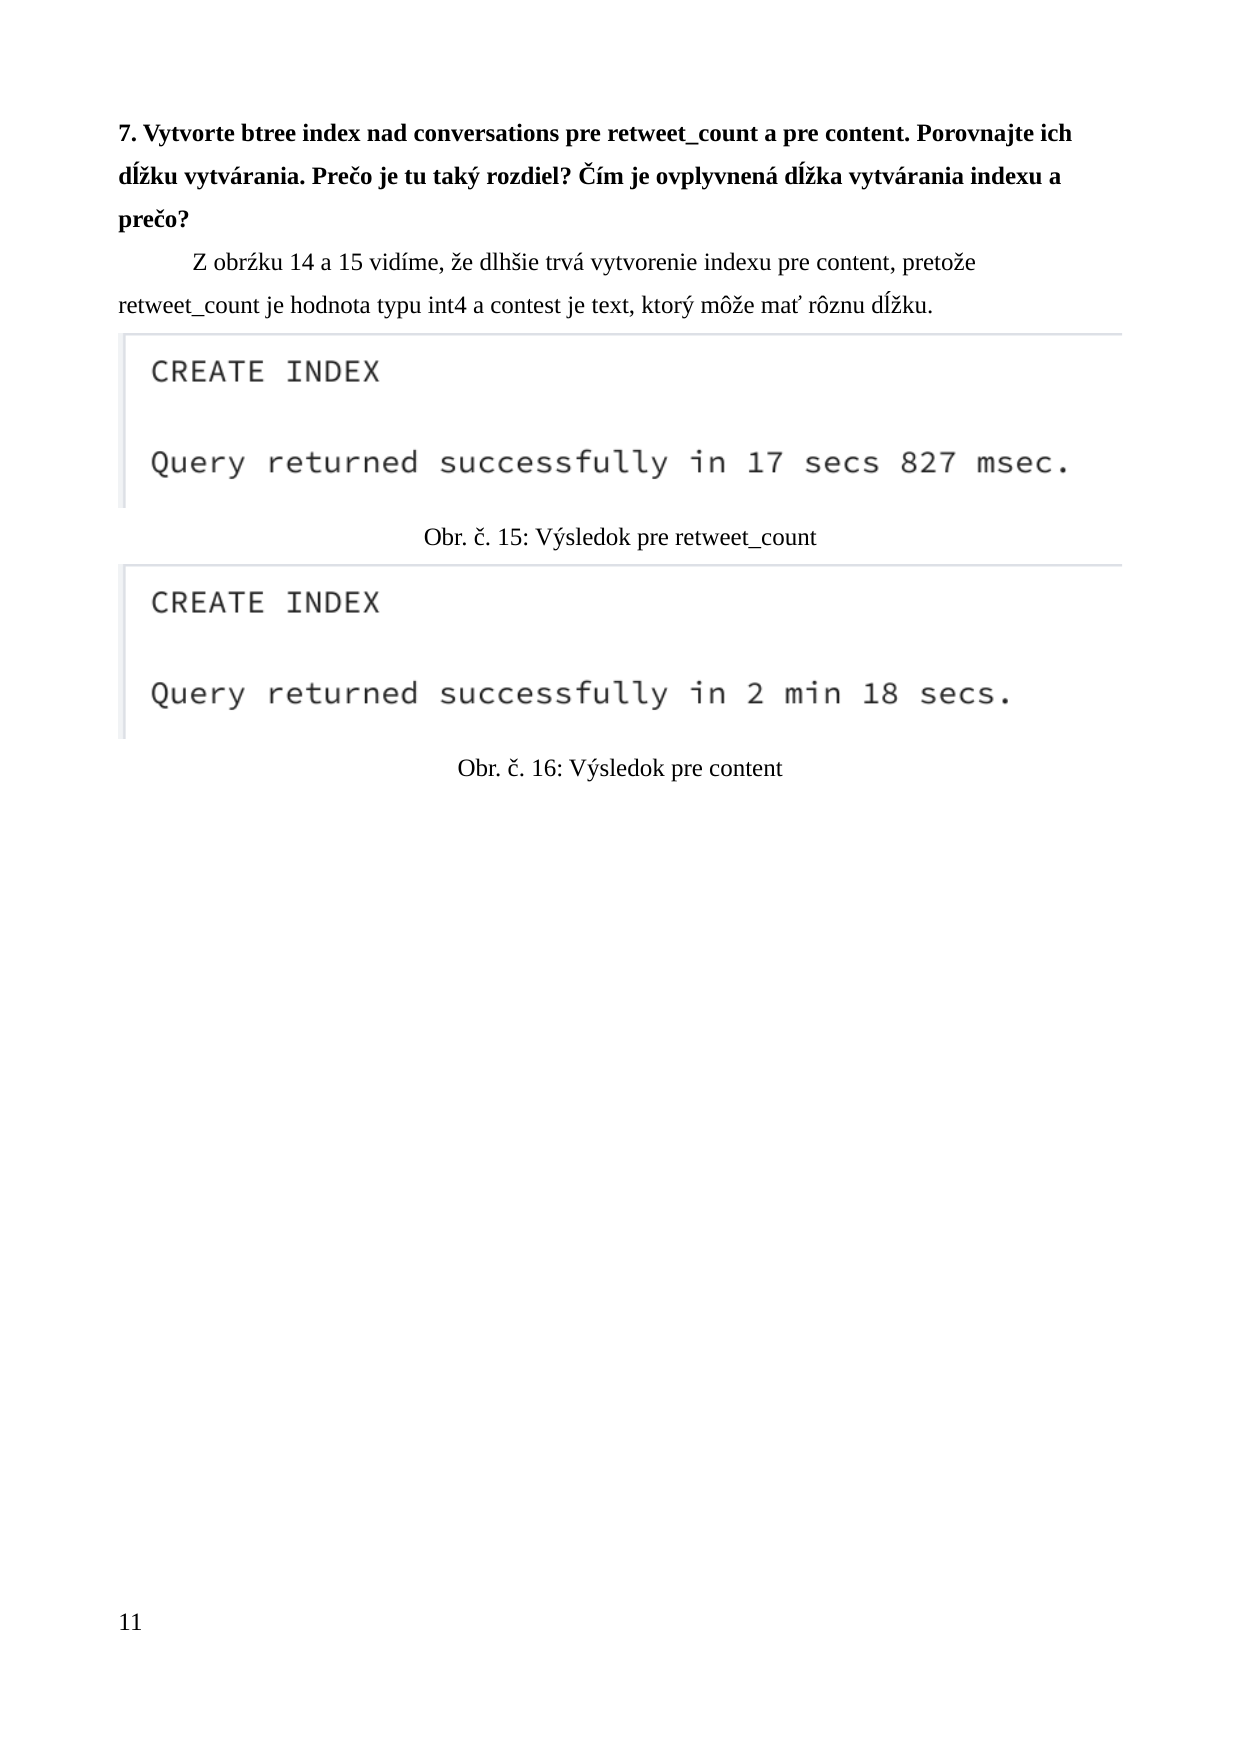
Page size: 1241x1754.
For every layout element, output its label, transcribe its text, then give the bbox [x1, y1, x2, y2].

picture [118, 333, 1123, 508]
text Obr. č. 15: Výsledok pre retweet_count [118, 522, 1122, 550]
text Z obrźku 14 a 15 vidíme, že dlhšie trvá vytvorenie indexu pre content, pretože retweet_count je hodnota typu int4 a contest je text, ktorý môže mať rôznu dĺžku. [118, 247, 1122, 319]
picture [118, 564, 1123, 739]
text prečo? [118, 204, 1122, 233]
text dĺžku vytvárania. Prečo je tu taký rozdiel? Čím je ovplyvnená dĺžka vytvárania indexu a [118, 161, 1122, 190]
text Obr. č. 16: Výsledok pre content [118, 753, 1122, 781]
text 7. Vytvorte btree index nad conversations pre retweet_count a pre content. Porovnajte ich [118, 118, 1122, 147]
